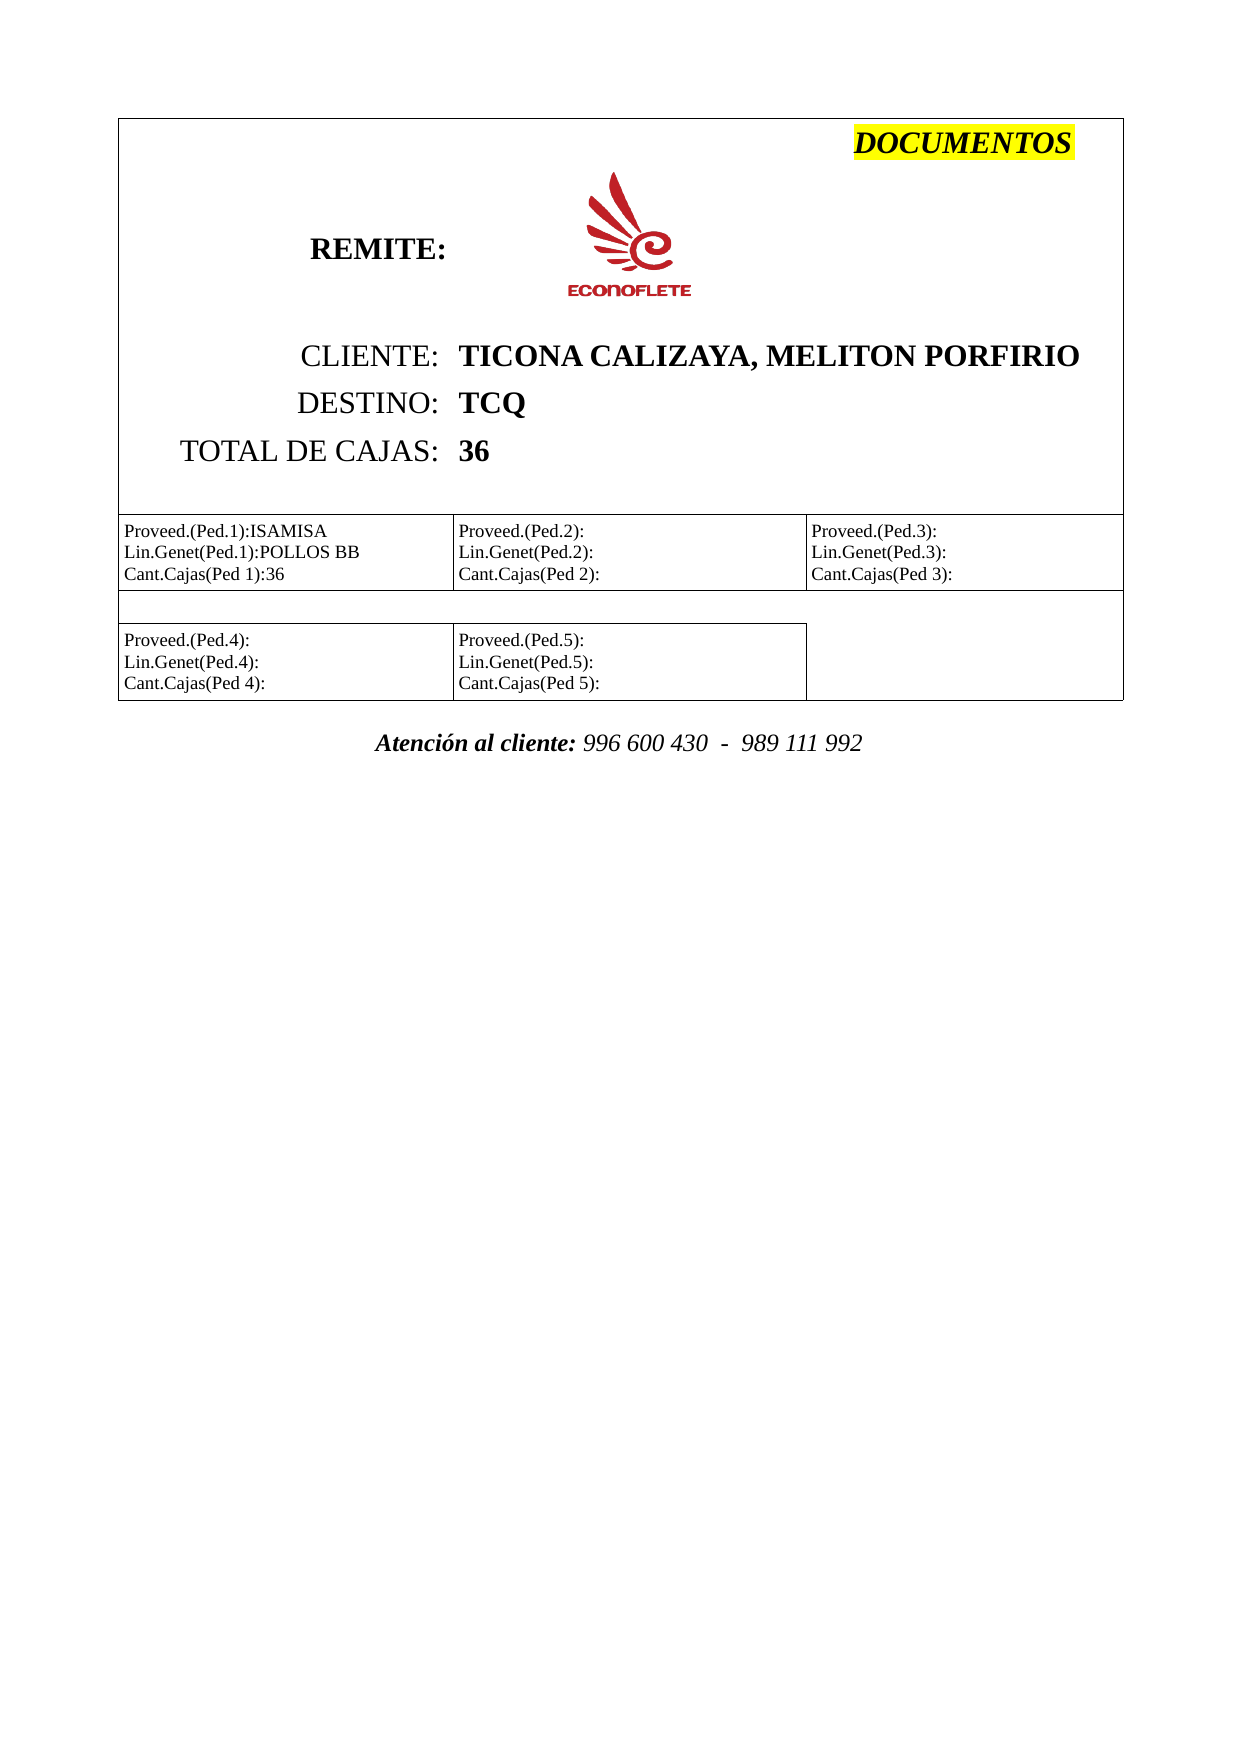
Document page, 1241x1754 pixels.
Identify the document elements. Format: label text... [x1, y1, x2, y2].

table_cell [806, 474, 1123, 514]
table_header [119, 119, 453, 166]
table_cell [806, 166, 1123, 332]
table_header DOCUMENTOS [806, 119, 1123, 166]
table_cell [119, 591, 453, 623]
table_cell Proveed.(Ped.3): Lin.Genet(Ped.3): Cant.Cajas(Ped 3): [807, 515, 1123, 590]
table_header [453, 119, 806, 166]
table_cell [453, 166, 806, 332]
table_cell CLIENTE: [119, 332, 453, 379]
table_cell [453, 591, 806, 623]
table_cell [807, 623, 1123, 699]
picture [552, 171, 707, 297]
text Atención al cliente: 996 600 430 - 989 111 992 [118, 728, 1122, 757]
table_cell TICONA CALIZAYA, MELITON PORFIRIO [453, 332, 1123, 379]
table_cell 36 [453, 426, 1123, 474]
table_cell [806, 379, 1123, 426]
table_cell [453, 474, 806, 514]
table_cell Proveed.(Ped.1):ISAMISA Lin.Genet(Ped.1):POLLOS BB Cant.Cajas(Ped 1):36 [119, 515, 453, 590]
table_cell [806, 591, 1123, 623]
table_cell TOTAL DE CAJAS: [119, 426, 453, 474]
table_cell Proveed.(Ped.5): Lin.Genet(Ped.5): Cant.Cajas(Ped 5): [454, 624, 806, 699]
table_cell Proveed.(Ped.4): Lin.Genet(Ped.4): Cant.Cajas(Ped 4): [119, 624, 453, 699]
table_cell Proveed.(Ped.2): Lin.Genet(Ped.2): Cant.Cajas(Ped 2): [454, 515, 806, 590]
table_cell TCQ [453, 379, 806, 426]
table_cell REMITE: [119, 166, 453, 332]
table_cell [119, 474, 453, 514]
table_cell DESTINO: [119, 379, 453, 426]
